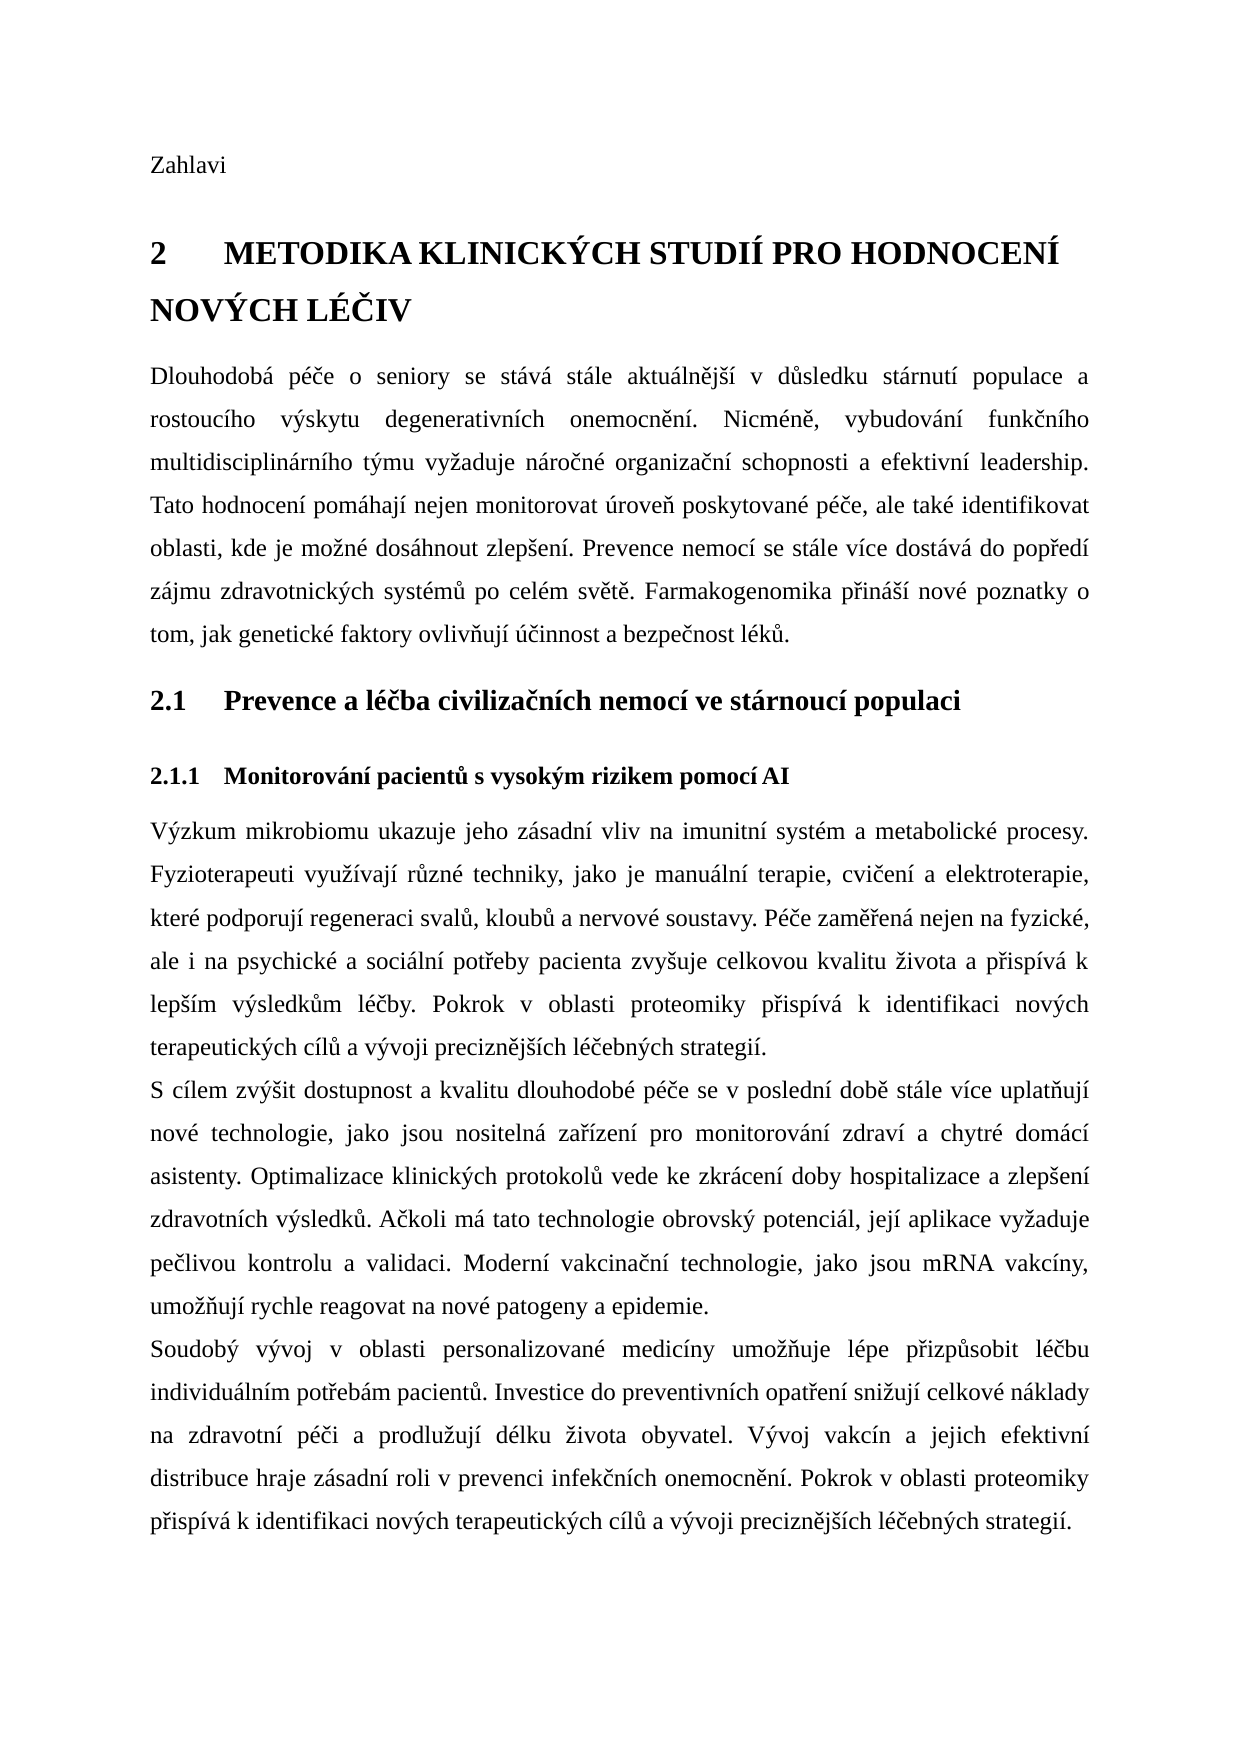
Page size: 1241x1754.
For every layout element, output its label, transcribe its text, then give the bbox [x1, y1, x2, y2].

text Dlouhodobá péče o seniory se stává stále aktuálnější v důsledku stárnutí populace a rostoucího výskytu degenerativních onemocnění. Nicméně, vybudování funkčního multidisciplinárního týmu vyžaduje náročné organizační schopnosti a efektivní leadership. Tato hodnocení pomáhají nejen monitorovat úroveň poskytované péče, ale také identifikovat oblasti, kde je možné dosáhnout zlepšení. Prevence nemocí se stále více dostává do popředí zájmu zdravotnických systémů po celém světě. Farmakogenomika přináší nové poznatky o tom, jak genetické faktory ovlivňují účinnost a bezpečnost léků. [150, 361, 1090, 648]
subtitle Prevence a léčba civilizačních nemocí ve stárnoucí populaci [150, 683, 1090, 717]
subtitle Monitorování pacientů s vysokým rizikem pomocí AI [150, 761, 1090, 789]
text Výzkum mikrobiomu ukazuje jeho zásadní vliv na imunitní systém a metabolické procesy. Fyzioterapeuti využívají různé techniky, jako je manuální terapie, cvičení a elektroterapie, které podporují regeneraci svalů, kloubů a nervové soustavy. Péče zaměřená nejen na fyzické, ale i na psychické a sociální potřeby pacienta zvyšuje celkovou kvalitu života a přispívá k lepším výsledkům léčby. Pokrok v oblasti proteomiky přispívá k identifikaci nových terapeutických cílů a vývoji preciznějších léčebných strategií. [150, 816, 1090, 1061]
subtitle Metodika klinických studií pro hodnocení nových léčiv [150, 233, 1090, 329]
text Soudobý vývoj v oblasti personalizované medicíny umožňuje lépe přizpůsobit léčbu individuálním potřebám pacientů. Investice do preventivních opatření snižují celkové náklady na zdravotní péči a prodlužují délku života obyvatel. Vývoj vakcín a jejich efektivní distribuce hraje zásadní roli v prevenci infekčních onemocnění. Pokrok v oblasti proteomiky přispívá k identifikaci nových terapeutických cílů a vývoji preciznějších léčebných strategií. [150, 1334, 1090, 1535]
text S cílem zvýšit dostupnost a kvalitu dlouhodobé péče se v poslední době stále více uplatňují nové technologie, jako jsou nositelná zařízení pro monitorování zdraví a chytré domácí asistenty. Optimalizace klinických protokolů vede ke zkrácení doby hospitalizace a zlepšení zdravotních výsledků. Ačkoli má tato technologie obrovský potenciál, její aplikace vyžaduje pečlivou kontrolu a validaci. Moderní vakcinační technologie, jako jsou mRNA vakcíny, umožňují rychle reagovat na nové patogeny a epidemie. [150, 1075, 1090, 1319]
